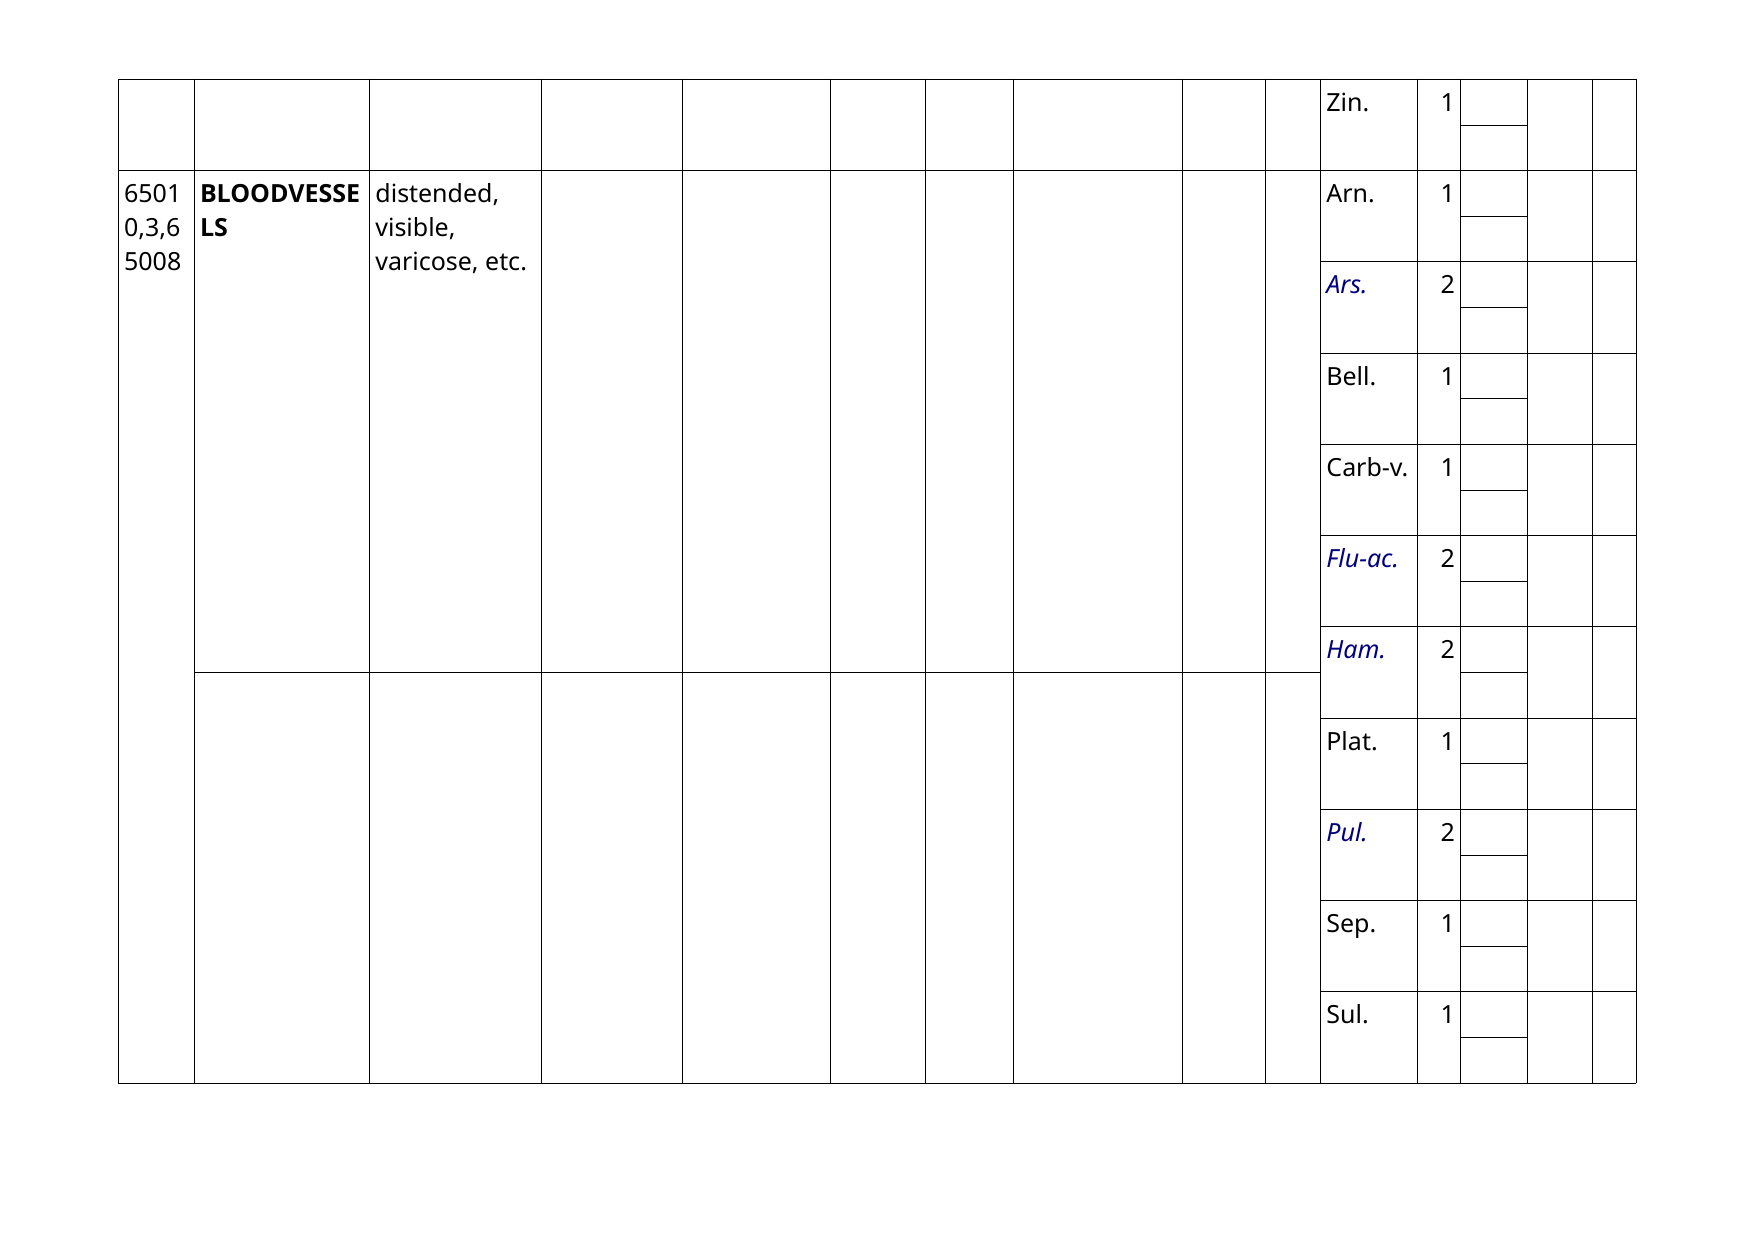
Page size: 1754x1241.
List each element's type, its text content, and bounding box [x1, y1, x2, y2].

table_cell [542, 171, 682, 672]
table_cell [1528, 171, 1592, 261]
table_cell Bell. [1321, 354, 1417, 444]
table_cell [926, 171, 1013, 672]
table_cell [1528, 536, 1592, 626]
table_cell Plat. [1321, 719, 1417, 809]
table_cell [542, 80, 682, 170]
table_cell [1461, 719, 1527, 763]
table_cell [1528, 810, 1592, 900]
table_cell Carb-v. [1321, 445, 1417, 535]
table_cell [1461, 399, 1527, 444]
table_cell [683, 673, 830, 1083]
table_cell [1461, 764, 1527, 809]
table_cell [1183, 673, 1265, 1083]
table_cell [1461, 582, 1527, 626]
table_cell [1593, 171, 1636, 261]
table_cell [1461, 354, 1527, 398]
table_cell [683, 80, 830, 170]
table_cell 1 [1418, 992, 1460, 1083]
table_cell [1528, 354, 1592, 444]
table_cell 65010,3,65008 [119, 171, 194, 1083]
table_cell [1593, 992, 1636, 1083]
table_cell Sep. [1321, 901, 1417, 991]
table_cell 1 [1418, 80, 1460, 170]
table_cell Flu-ac. [1321, 536, 1417, 626]
table_cell [195, 673, 369, 1083]
table_cell [1461, 673, 1527, 718]
table_cell [831, 673, 925, 1083]
table_cell [119, 80, 194, 170]
table_cell [1461, 126, 1527, 170]
table_cell Ham. [1321, 627, 1417, 718]
table_cell [1461, 536, 1527, 581]
table_cell [1528, 719, 1592, 809]
table_cell [1266, 673, 1320, 1083]
table_cell [1183, 80, 1265, 170]
table_cell [1461, 810, 1527, 854]
table_cell [1593, 719, 1636, 809]
table_cell [1593, 536, 1636, 626]
table_cell [1461, 992, 1527, 1037]
table_cell 2 [1418, 627, 1460, 718]
table_cell [1461, 856, 1527, 900]
table_cell 1 [1418, 901, 1460, 991]
table_cell distended, visible, varicose, etc. [370, 171, 541, 672]
table_cell [1461, 1038, 1527, 1083]
table_cell [1266, 171, 1320, 672]
table_cell [1593, 810, 1636, 900]
table_cell [1593, 901, 1636, 991]
table_cell [1528, 262, 1592, 353]
table_cell [1461, 171, 1527, 216]
table_cell [370, 673, 541, 1083]
table_cell [1461, 901, 1527, 946]
table_cell [1014, 171, 1182, 672]
table_cell [1266, 80, 1320, 170]
table_cell [1014, 673, 1182, 1083]
table_cell [1461, 947, 1527, 991]
table_cell [926, 80, 1013, 170]
table_cell [1461, 308, 1527, 353]
table_cell Pul. [1321, 810, 1417, 900]
table_cell [1593, 80, 1636, 170]
table_cell Sul. [1321, 992, 1417, 1083]
table_cell [1593, 262, 1636, 353]
table_cell [1528, 80, 1592, 170]
table_cell [1461, 80, 1527, 124]
table_cell [831, 80, 925, 170]
table_cell 1 [1418, 445, 1460, 535]
table_cell [1528, 992, 1592, 1083]
table_cell [926, 673, 1013, 1083]
table_cell 1 [1418, 171, 1460, 261]
table_cell 1 [1418, 354, 1460, 444]
table_cell [1528, 445, 1592, 535]
table_cell 1 [1418, 719, 1460, 809]
table_cell [1461, 627, 1527, 672]
table_cell Arn. [1321, 171, 1417, 261]
table_cell [1461, 491, 1527, 535]
table_cell Ars. [1321, 262, 1417, 353]
table_cell [1593, 354, 1636, 444]
table_cell [370, 80, 541, 170]
table_cell [1593, 627, 1636, 718]
table_cell [542, 673, 682, 1083]
table_cell 2 [1418, 536, 1460, 626]
table_cell [1183, 171, 1265, 672]
table_cell [683, 171, 830, 672]
table_cell [1528, 901, 1592, 991]
table_cell [1014, 80, 1182, 170]
table_cell bloodvessels [195, 171, 369, 672]
table_cell [195, 80, 369, 170]
table_cell [1461, 445, 1527, 489]
table_cell [1461, 217, 1527, 261]
table_cell Zin. [1321, 80, 1417, 170]
table_cell [831, 171, 925, 672]
table_cell [1593, 445, 1636, 535]
table_cell [1528, 627, 1592, 718]
table_cell 2 [1418, 262, 1460, 353]
table_cell [1461, 262, 1527, 307]
table_cell 2 [1418, 810, 1460, 900]
